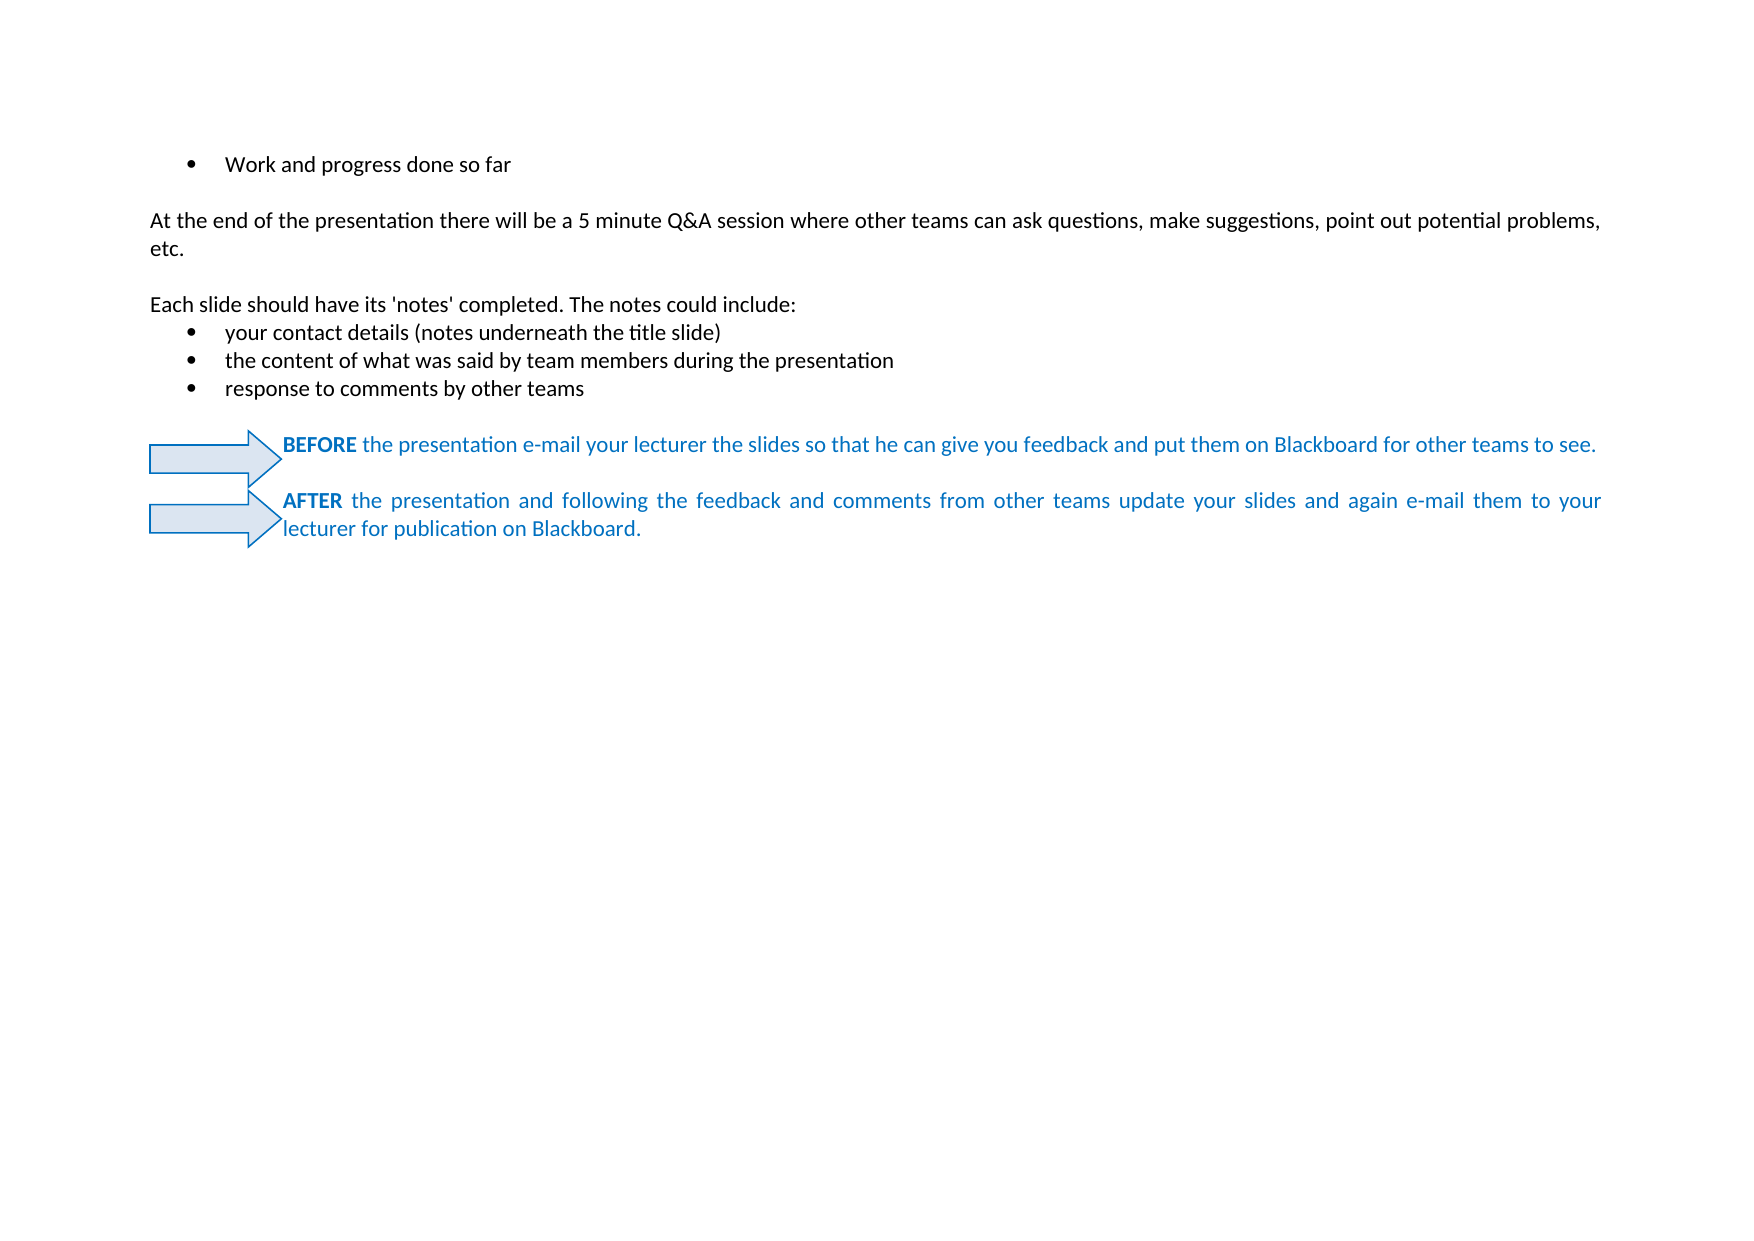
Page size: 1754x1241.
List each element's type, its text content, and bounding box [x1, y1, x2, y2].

text Each slide should have its 'notes' completed. The notes could include: [150, 290, 1604, 318]
list your contact details (notes underneath the title slide) [187, 318, 1604, 346]
list the content of what was said by team members during the presentation [187, 346, 1604, 374]
text BEFORE the presentation e-mail your lecturer the slides so that he can give you feedback and put them on Blackboard for other teams to see. [250, 430, 1604, 458]
text At the end of the presentation there will be a 5 minute Q&A session where other teams can ask questions, make suggestions, point out potential problems, etc. [150, 206, 1604, 262]
list response to comments by other teams [187, 374, 1604, 402]
list Work and progress done so far [187, 150, 1604, 178]
text AFTER the presentation and following the feedback and comments from other teams update your slides and again e-mail them to your lecturer for publication on Blackboard. [249, 486, 1604, 542]
